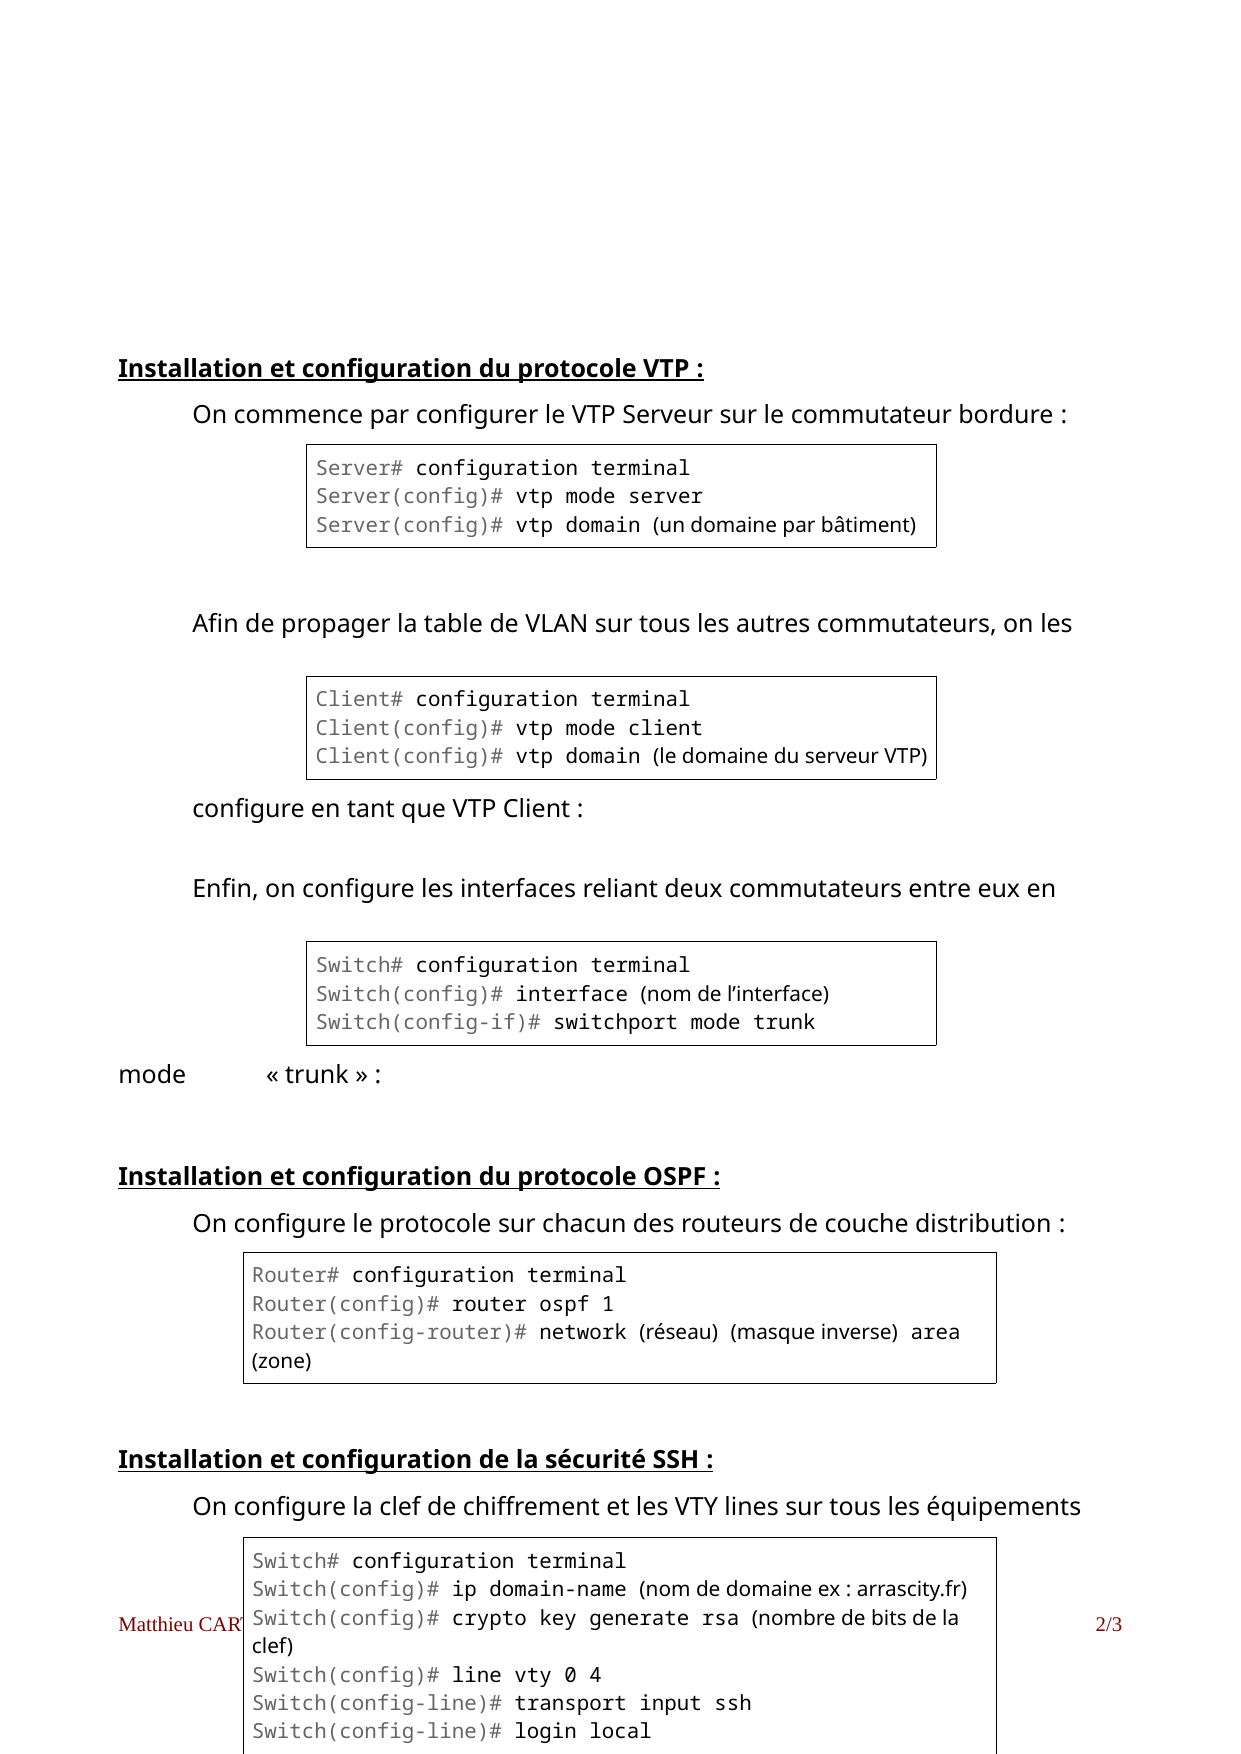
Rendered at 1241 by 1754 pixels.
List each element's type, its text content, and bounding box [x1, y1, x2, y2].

text Switch(config-if)# switchport mode trunk [315, 1007, 927, 1036]
text Server# configuration terminal [315, 453, 927, 481]
text On commence par configurer le VTP Serveur sur le commutateur bordure : [118, 397, 1122, 431]
text Switch(config-line)# login local [252, 1717, 987, 1745]
text Switch(config)# line vty 0 4 [252, 1660, 987, 1688]
text Server(config)# vtp mode server [315, 481, 927, 510]
text Router# configuration terminal [252, 1261, 987, 1289]
text Afin de propager la table de VLAN sur tous les autres commutateurs, on les configure en tant que VTP Client : [118, 606, 1122, 825]
text Enfin, on configure les interfaces reliant deux commutateurs entre eux en mode « trunk » : [118, 871, 1122, 1091]
text Switch(config-line)# transport input ssh [252, 1688, 987, 1717]
text Switch# configuration terminal [252, 1546, 987, 1574]
text Client(config)# vtp mode client [315, 713, 927, 741]
text Router(config-router)# network (réseau) (masque inverse) area (zone) [252, 1317, 987, 1374]
text Switch(config)# interface (nom de l’interface) [315, 979, 927, 1007]
text Router(config)# router ospf 1 [252, 1289, 987, 1317]
text Switch# configuration terminal [315, 950, 927, 979]
text Installation et configuration du protocole VTP : [118, 350, 1122, 384]
text Installation et configuration de la sécurité SSH : [118, 1442, 1122, 1476]
text Switch(config)# ip domain-name (nom de domaine ex : arrascity.fr) [252, 1574, 987, 1603]
text On configure le protocole sur chacun des routeurs de couche distribution : [118, 1205, 1122, 1239]
text Switch(config)# crypto key generate rsa (nombre de bits de la clef) [252, 1603, 987, 1660]
text Client# configuration terminal [315, 684, 927, 713]
text Installation et configuration du protocole OSPF : [118, 1159, 1122, 1193]
text On configure la clef de chiffrement et les VTY lines sur tous les équipements administrables, commutateurs et routeurs : [118, 1488, 1122, 1522]
text On configure la clef de chiffrement et les VTY lines sur tous les équipements administrables, commutateurs et routeurs : [244, 1538, 996, 1754]
text Client(config)# vtp domain (le domaine du serveur VTP) [315, 741, 927, 770]
text Server(config)# vtp domain (un domaine par bâtiment) [315, 510, 927, 538]
